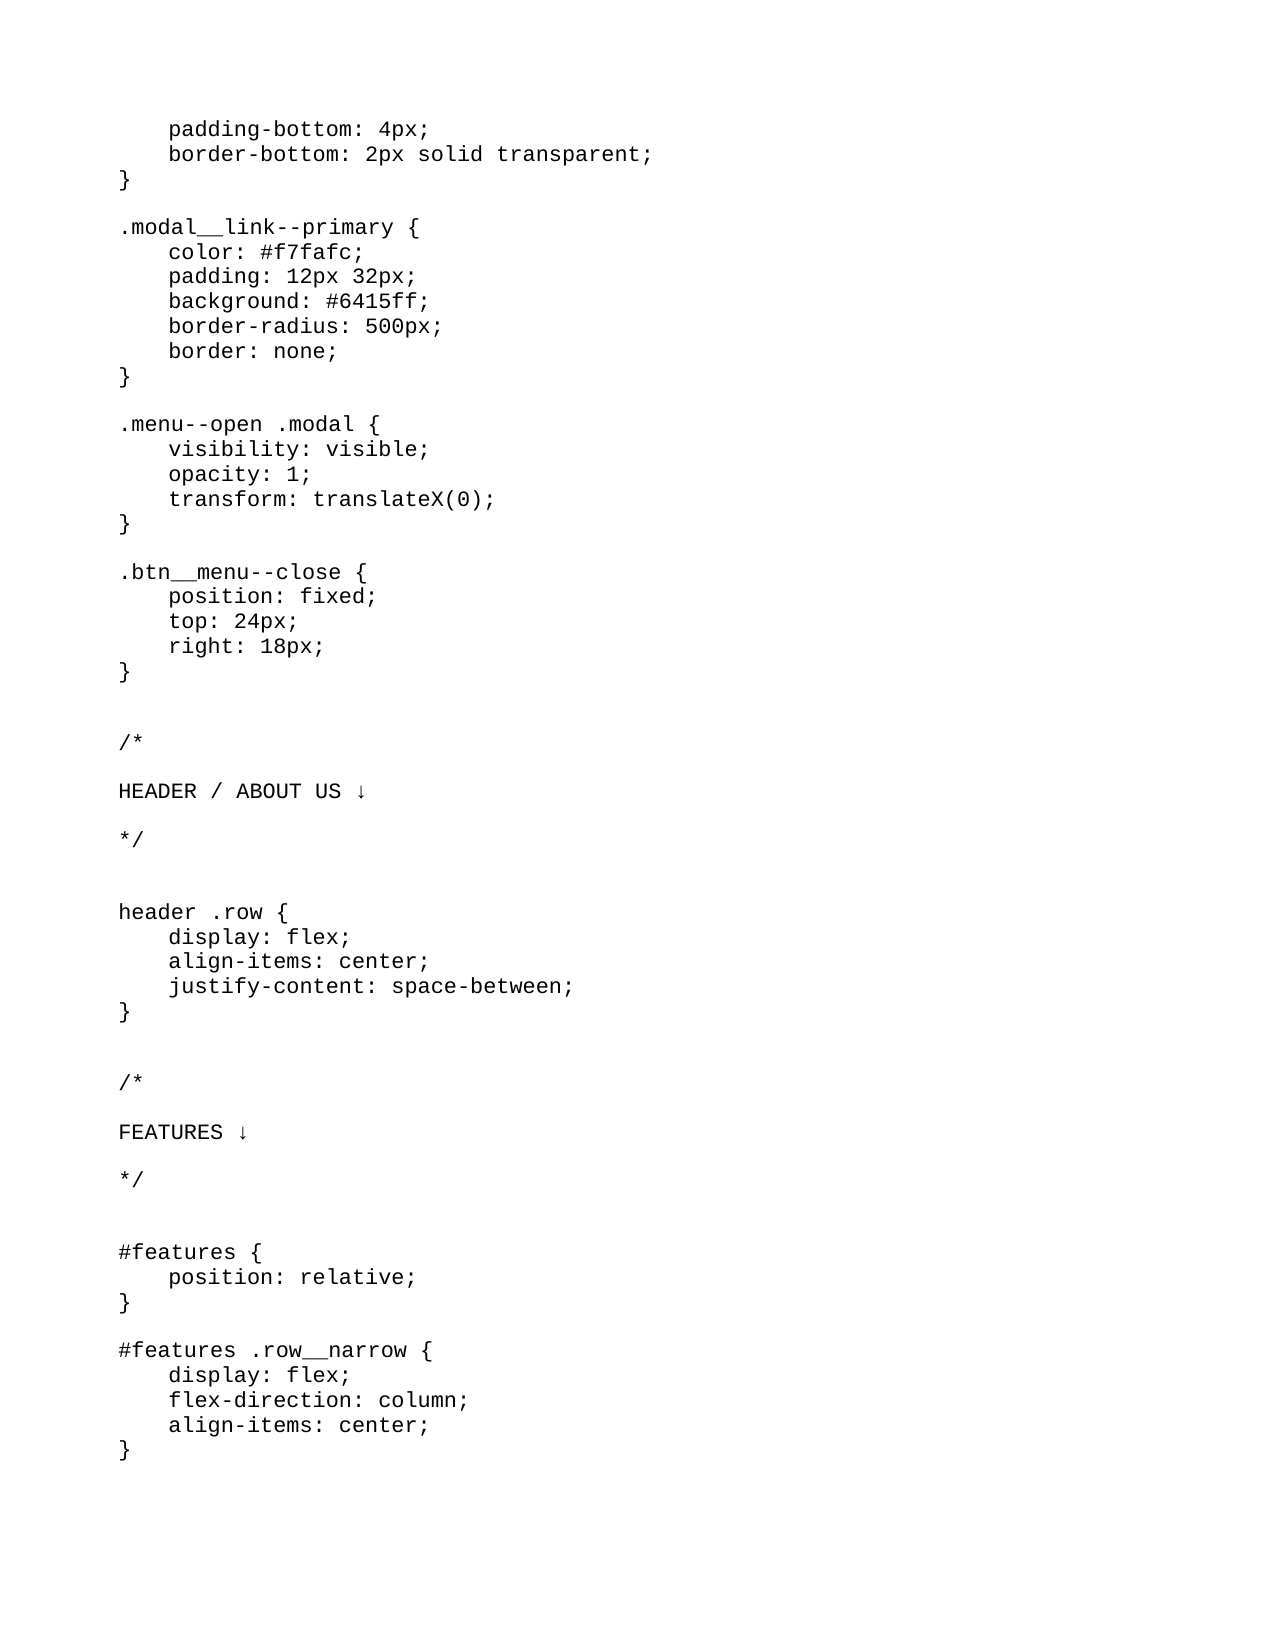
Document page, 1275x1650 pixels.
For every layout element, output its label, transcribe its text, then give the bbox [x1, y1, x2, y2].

text align-items: center; [118, 1414, 1157, 1438]
text HEADER / ABOUT US ↓ [118, 781, 1157, 805]
text display: flex; [118, 926, 1157, 951]
text header .row { [118, 901, 1157, 926]
text border-bottom: 2px solid transparent; [118, 143, 1157, 168]
text border: none; [118, 340, 1157, 365]
text } [118, 660, 1157, 685]
text } [118, 168, 1157, 192]
text .btn__menu--close { [118, 561, 1157, 586]
text } [118, 1291, 1157, 1316]
text } [118, 365, 1157, 390]
text } [118, 512, 1157, 537]
text /* [118, 732, 1157, 757]
text padding: 12px 32px; [118, 266, 1157, 291]
text justify-content: space-between; [118, 976, 1157, 1000]
text display: flex; [118, 1364, 1157, 1389]
text .modal__link--primary { [118, 216, 1157, 241]
text visibility: visible; [118, 438, 1157, 463]
text position: fixed; [118, 586, 1157, 611]
text position: relative; [118, 1266, 1157, 1291]
text .menu--open .modal { [118, 413, 1157, 438]
text right: 18px; [118, 635, 1157, 660]
text #features { [118, 1241, 1157, 1266]
text padding-bottom: 4px; [118, 118, 1157, 143]
text background: #6415ff; [118, 291, 1157, 315]
text color: #f7fafc; [118, 241, 1157, 266]
text } [118, 1000, 1157, 1025]
text top: 24px; [118, 611, 1157, 635]
text */ [118, 1169, 1157, 1194]
text align-items: center; [118, 951, 1157, 976]
text } [118, 1438, 1157, 1463]
text #features .row__narrow { [118, 1339, 1157, 1364]
text flex-direction: column; [118, 1389, 1157, 1414]
text FEATURES ↓ [118, 1121, 1157, 1146]
text opacity: 1; [118, 463, 1157, 488]
text */ [118, 829, 1157, 854]
text transform: translateX(0); [118, 488, 1157, 512]
text border-radius: 500px; [118, 315, 1157, 340]
text /* [118, 1072, 1157, 1097]
